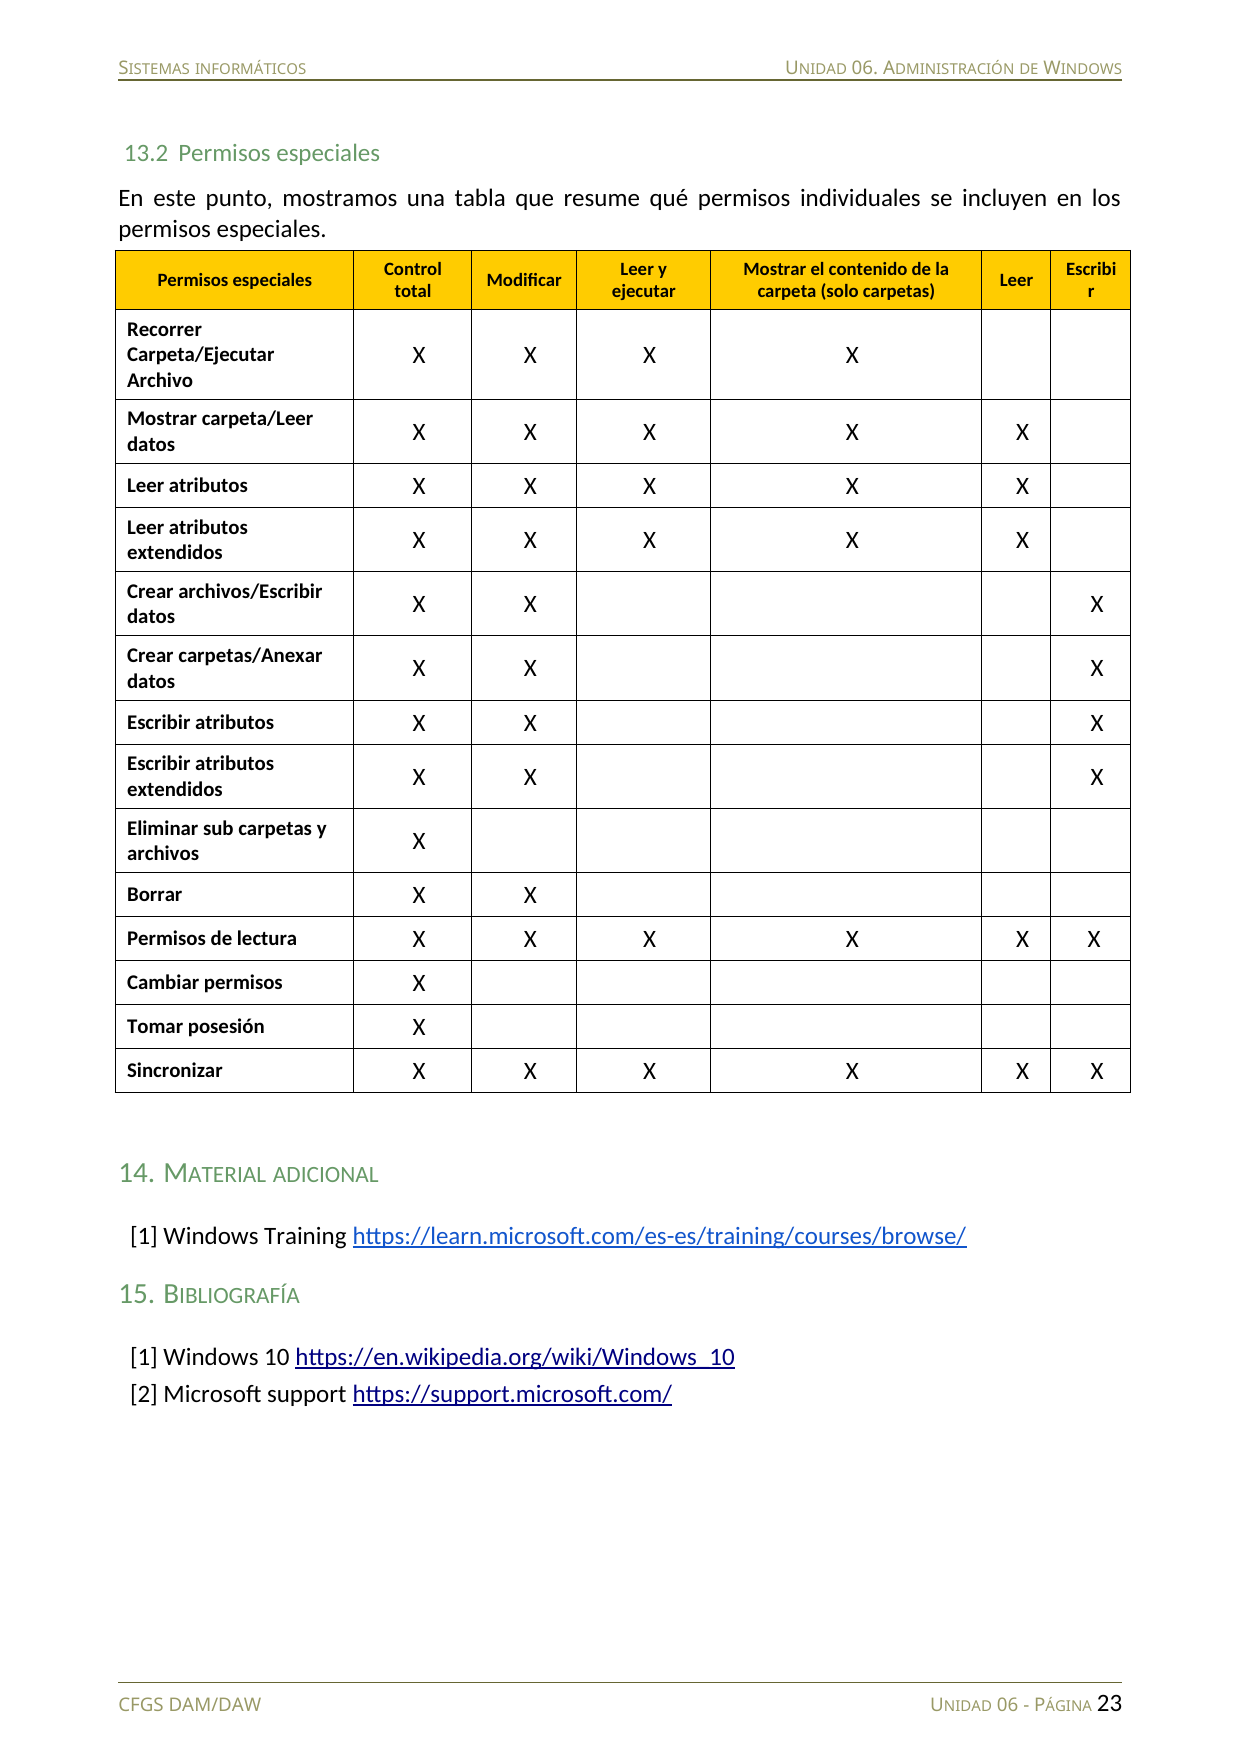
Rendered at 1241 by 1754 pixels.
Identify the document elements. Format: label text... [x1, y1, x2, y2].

table_cell X [577, 1049, 710, 1092]
table_cell [1051, 310, 1130, 399]
table_cell X [1051, 917, 1130, 960]
table_cell X [354, 636, 471, 700]
table_cell [982, 745, 1050, 808]
table_cell Tomar posesión [116, 1005, 353, 1048]
table_header Permisos especiales [116, 251, 353, 309]
table_header Escribir [1051, 251, 1130, 309]
text [1] Windows Training https://learn.microsoft.com/es-es/training/courses/browse/ [118, 1220, 1122, 1251]
table_cell X [711, 400, 981, 463]
table_header Control total [354, 251, 471, 309]
table_cell X [354, 745, 471, 808]
table_cell X [354, 1005, 471, 1048]
table_cell [982, 873, 1050, 916]
table_cell [577, 961, 710, 1004]
table_cell X [711, 1049, 981, 1092]
table_cell [982, 636, 1050, 700]
table_cell X [577, 508, 710, 571]
table_cell X [1051, 572, 1130, 635]
table_cell [577, 572, 710, 635]
table_cell X [1051, 1049, 1130, 1092]
table_cell X [472, 464, 576, 507]
table_header Mostrar el contenido de la carpeta (solo carpetas) [711, 251, 981, 309]
table_cell X [354, 873, 471, 916]
table_header Modificar [472, 251, 576, 309]
table_cell [577, 745, 710, 808]
table_cell [1051, 508, 1130, 571]
table_cell Borrar [116, 873, 353, 916]
table_cell X [354, 508, 471, 571]
table_cell X [711, 917, 981, 960]
table_cell X [982, 917, 1050, 960]
table_cell X [577, 464, 710, 507]
table_cell X [711, 508, 981, 571]
table_header Leer [982, 251, 1050, 309]
table_cell [982, 310, 1050, 399]
table_cell [982, 701, 1050, 744]
subtitle Permisos especiales [118, 137, 1122, 167]
table_cell [711, 1005, 981, 1048]
table_cell [982, 961, 1050, 1004]
table_cell [711, 809, 981, 872]
text [1] Windows 10 https://en.wikipedia.org/wiki/Windows_10 [118, 1341, 1122, 1372]
table_cell X [1051, 636, 1130, 700]
table_cell Leer atributos extendidos [116, 508, 353, 571]
table_cell X [1051, 745, 1130, 808]
table_cell X [472, 508, 576, 571]
table_cell X [354, 961, 471, 1004]
table_cell [577, 873, 710, 916]
table_cell [577, 809, 710, 872]
table_cell X [577, 917, 710, 960]
table_cell [711, 961, 981, 1004]
table_cell X [711, 310, 981, 399]
table_cell Eliminar sub carpetas y archivos [116, 809, 353, 872]
table_cell [472, 961, 576, 1004]
table_cell Crear carpetas/Anexar datos [116, 636, 353, 700]
table_cell [577, 1005, 710, 1048]
table_cell X [577, 400, 710, 463]
table_cell X [577, 310, 710, 399]
table_cell Escribir atributos [116, 701, 353, 744]
table_cell X [472, 1049, 576, 1092]
table_cell X [354, 809, 471, 872]
table_cell Leer atributos [116, 464, 353, 507]
table_cell [711, 572, 981, 635]
table_cell X [472, 745, 576, 808]
table_cell [1051, 400, 1130, 463]
table_cell X [354, 917, 471, 960]
table_cell [982, 572, 1050, 635]
table_cell [1051, 873, 1130, 916]
table_cell Escribir atributos extendidos [116, 745, 353, 808]
table_cell X [1051, 701, 1130, 744]
table_cell X [711, 464, 981, 507]
table_cell [711, 636, 981, 700]
text En este punto, mostramos una tabla que resume qué permisos individuales se incluyen en los permisos especiales. [118, 182, 1122, 243]
table_header Leer y ejecutar [577, 251, 710, 309]
table_cell [1051, 464, 1130, 507]
table_cell X [354, 310, 471, 399]
table_cell X [354, 572, 471, 635]
table_cell [472, 809, 576, 872]
table_cell X [354, 701, 471, 744]
table_cell X [472, 400, 576, 463]
table_cell X [472, 310, 576, 399]
table_cell X [472, 701, 576, 744]
table_cell [982, 809, 1050, 872]
table_cell Cambiar permisos [116, 961, 353, 1004]
table_cell X [354, 1049, 471, 1092]
table_cell [577, 636, 710, 700]
table_cell [577, 701, 710, 744]
table_cell [711, 745, 981, 808]
table_cell Mostrar carpeta/Leer datos [116, 400, 353, 463]
subtitle Material adicional [118, 1154, 1122, 1190]
table_cell X [982, 400, 1050, 463]
table_cell X [354, 400, 471, 463]
table_cell X [472, 636, 576, 700]
table_cell Sincronizar [116, 1049, 353, 1092]
table_cell [982, 1005, 1050, 1048]
text [2] Microsoft support https://support.microsoft.com/ [118, 1378, 1122, 1408]
table_cell Crear archivos/Escribir datos [116, 572, 353, 635]
table_cell X [472, 873, 576, 916]
table_cell X [354, 464, 471, 507]
table_cell [472, 1005, 576, 1048]
subtitle Bibliografía [118, 1275, 1122, 1311]
table_cell X [982, 464, 1050, 507]
table_cell [1051, 961, 1130, 1004]
table_cell Recorrer Carpeta/Ejecutar Archivo [116, 310, 353, 399]
table_cell [1051, 1005, 1130, 1048]
table_cell [711, 873, 981, 916]
table_cell X [472, 917, 576, 960]
table_cell X [982, 508, 1050, 571]
table_cell X [982, 1049, 1050, 1092]
table_cell [711, 701, 981, 744]
table_cell [1051, 809, 1130, 872]
table_cell Permisos de lectura [116, 917, 353, 960]
table_cell X [472, 572, 576, 635]
